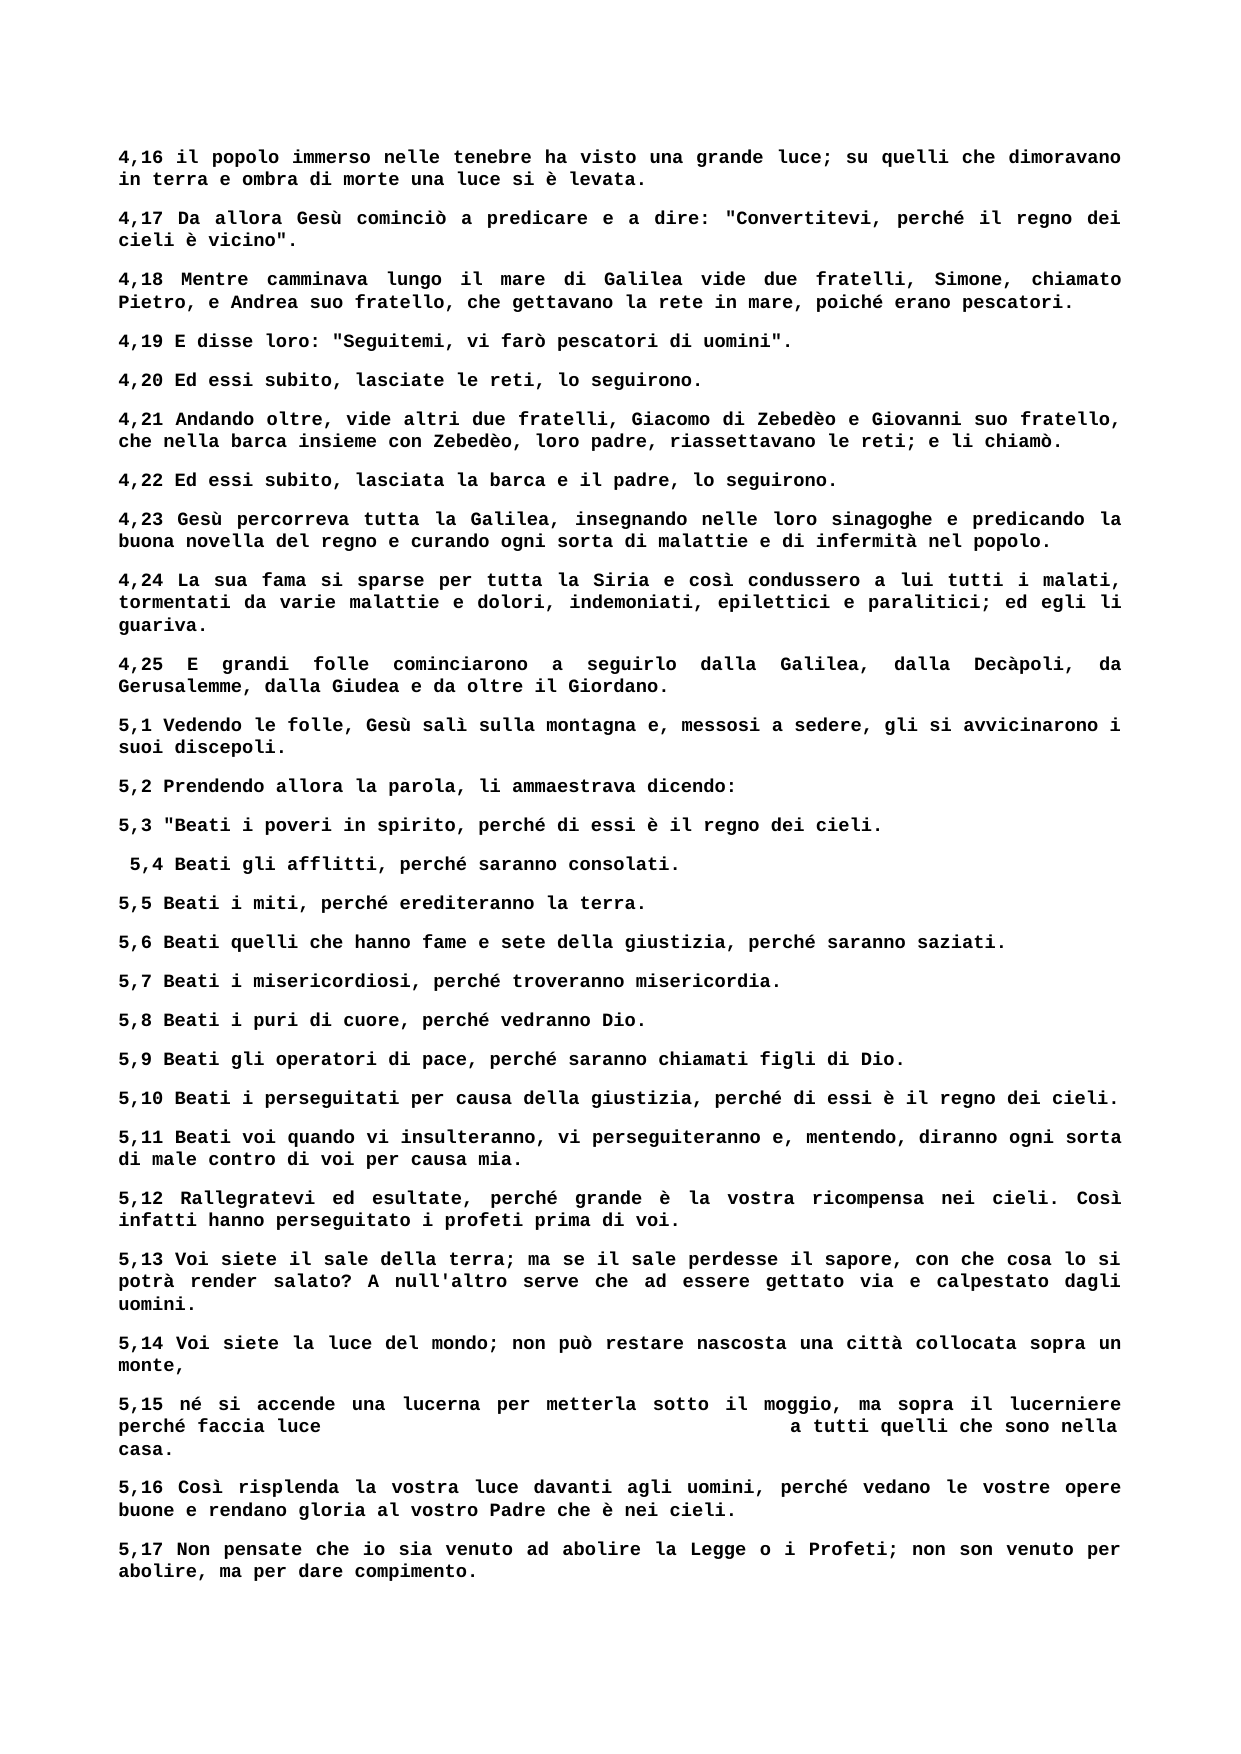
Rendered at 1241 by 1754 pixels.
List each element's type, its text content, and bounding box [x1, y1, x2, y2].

text 5,11 Beati voi quando vi insulteranno, vi perseguiteranno e, mentendo, diranno ogni sorta di male contro di voi per causa mia. [118, 1127, 1122, 1171]
text 5,9 Beati gli operatori di pace, perché saranno chiamati figli di Dio. [118, 1049, 1122, 1071]
text 5,12 Rallegratevi ed esultate, perché grande è la vostra ricompensa nei cieli. Così infatti hanno perseguitato i profeti prima di voi. [118, 1189, 1122, 1232]
text 4,17 Da allora Gesù cominciò a predicare e a dire: "Convertitevi, perché il regno dei cieli è vicino". [118, 209, 1122, 252]
text 4,19 E disse loro: "Seguitemi, vi farò pescatori di uomini". [118, 331, 1122, 353]
text 4,21 Andando oltre, vide altri due fratelli, Giacomo di Zebedèo e Giovanni suo fratello, che nella barca insieme con Zebedèo, loro padre, riassettavano le reti; e li chiamò. [118, 409, 1122, 453]
text 5,3 "Beati i poveri in spirito, perché di essi è il regno dei cieli. [118, 816, 1122, 837]
text 4,25 E grandi folle cominciarono a seguirlo dalla Galilea, dalla Decàpoli, da Gerusalemme, dalla Giudea e da oltre il Giordano. [118, 654, 1122, 698]
text 5,10 Beati i perseguitati per causa della giustizia, perché di essi è il regno dei cieli. [118, 1088, 1122, 1110]
text 5,2 Prendendo allora la parola, li ammaestrava dicendo: [118, 777, 1122, 798]
text 5,4 Beati gli afflitti, perché saranno consolati. [118, 855, 1122, 876]
text 5,16 Così risplenda la vostra luce davanti agli uomini, perché vedano le vostre opere buone e rendano gloria al vostro Padre che è nei cieli. [118, 1478, 1122, 1522]
text 5,8 Beati i puri di cuore, perché vedranno Dio. [118, 1011, 1122, 1032]
text 5,1 Vedendo le folle, Gesù salì sulla montagna e, messosi a sedere, gli si avvicinarono i suoi discepoli. [118, 716, 1122, 759]
text 5,17 Non pensate che io sia venuto ad abolire la Legge o i Profeti; non son venuto per abolire, ma per dare compimento. [118, 1539, 1122, 1583]
text 4,23 Gesù percorreva tutta la Galilea, insegnando nelle loro sinagoghe e predicando la buona novella del regno e curando ogni sorta di malattie e di infermità nel popolo. [118, 509, 1122, 553]
text 4,18 Mentre camminava lungo il mare di Galilea vide due fratelli, Simone, chiamato Pietro, e Andrea suo fratello, che gettavano la rete in mare, poiché erano pescatori. [118, 270, 1122, 314]
text 4,16 il popolo immerso nelle tenebre ha visto una grande luce; su quelli che dimoravano in terra e ombra di morte una luce si è levata. [118, 148, 1122, 191]
text 5,6 Beati quelli che hanno fame e sete della giustizia, perché saranno saziati. [118, 933, 1122, 954]
text 5,5 Beati i miti, perché erediteranno la terra. [118, 894, 1122, 915]
text 5,14 Voi siete la luce del mondo; non può restare nascosta una città collocata sopra un monte, [118, 1333, 1122, 1377]
text 4,22 Ed essi subito, lasciata la barca e il padre, lo seguirono. [118, 471, 1122, 492]
text 4,24 La sua fama si sparse per tutta la Siria e così condussero a lui tutti i malati, tormentati da varie malattie e dolori, indemoniati, epilettici e paralitici; ed egli li guariva. [118, 571, 1122, 637]
text 4,20 Ed essi subito, lasciate le reti, lo seguirono. [118, 370, 1122, 392]
text 5,15 né si accende una lucerna per metterla sotto il moggio, ma sopra il lucerniere perché faccia luce a tutti quelli che sono nella casa. [118, 1395, 1122, 1461]
text 5,7 Beati i misericordiosi, perché troveranno misericordia. [118, 972, 1122, 993]
text 5,13 Voi siete il sale della terra; ma se il sale perdesse il sapore, con che cosa lo si potrà render salato? A null'altro serve che ad essere gettato via e calpestato dagli uomini. [118, 1250, 1122, 1316]
